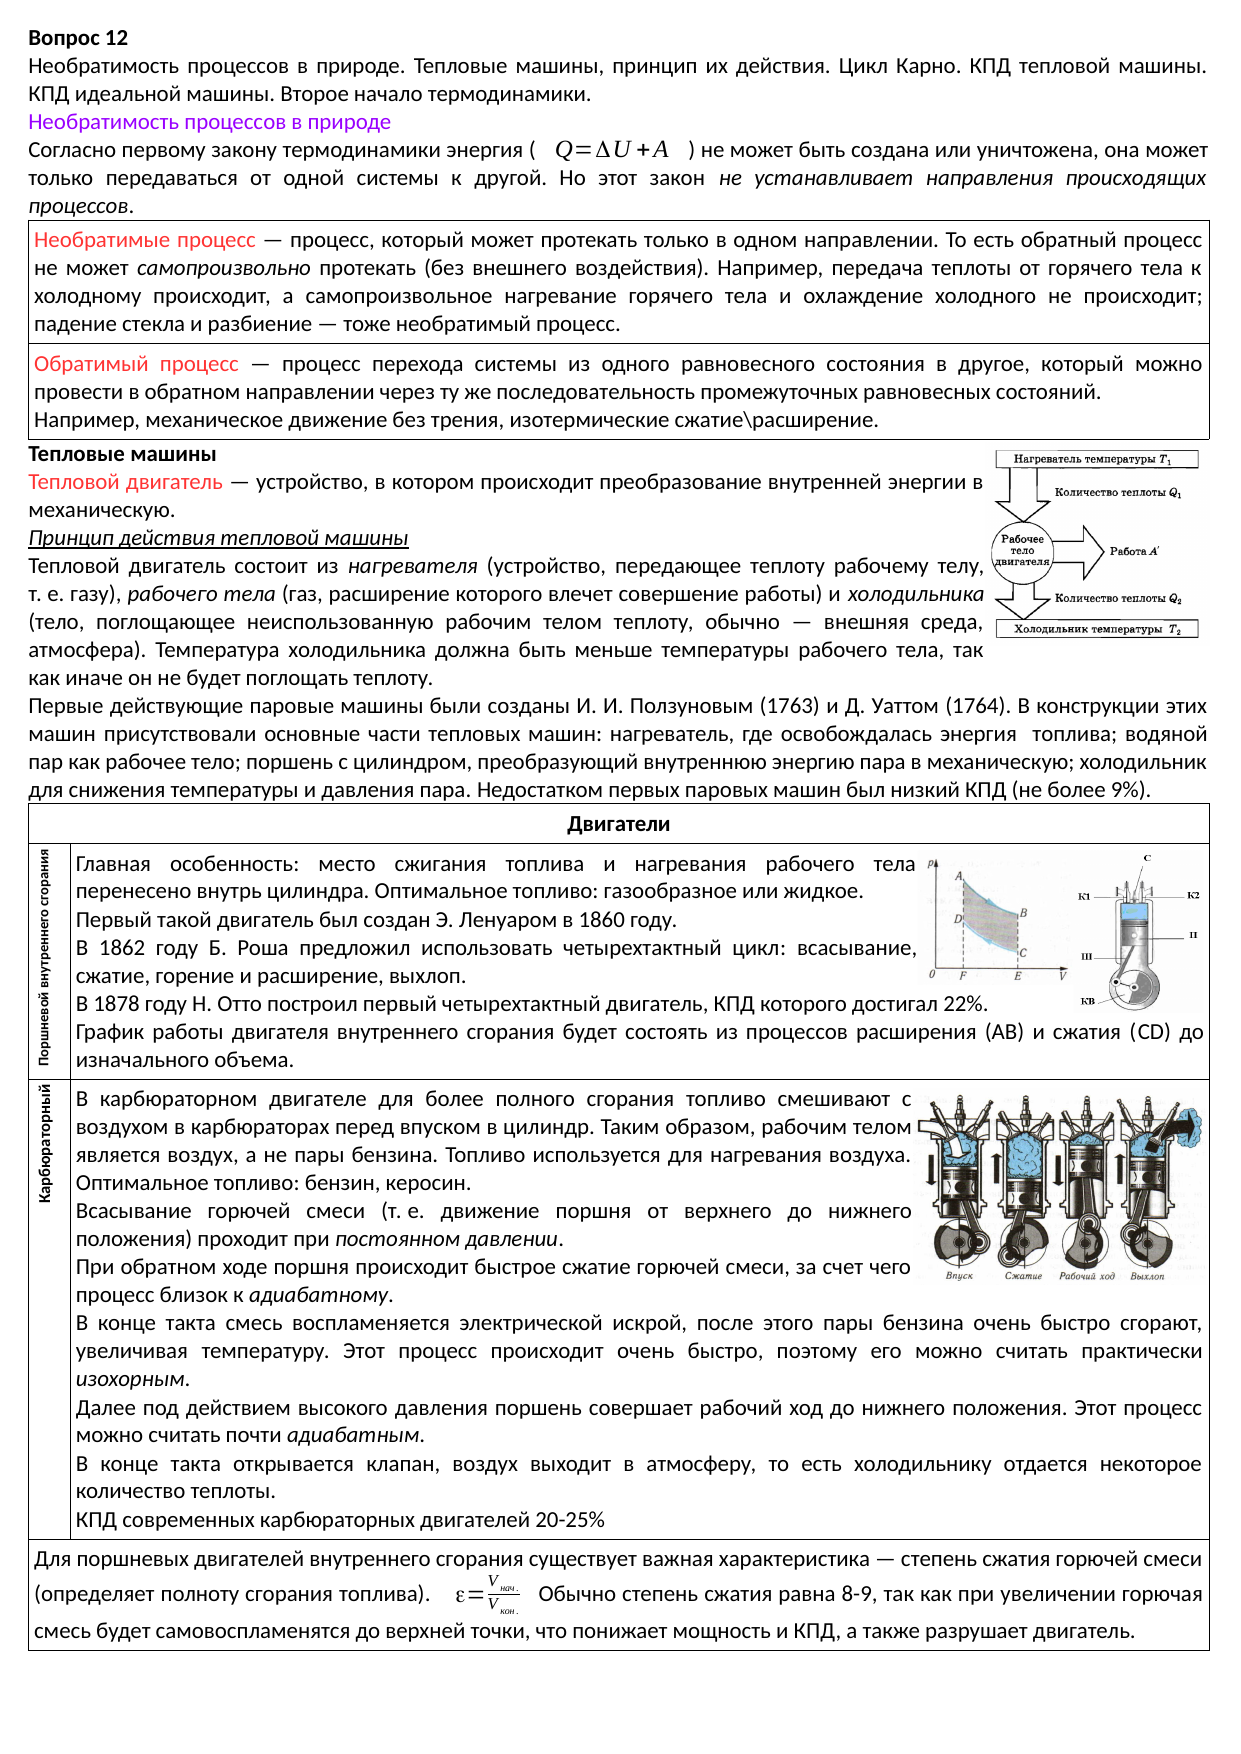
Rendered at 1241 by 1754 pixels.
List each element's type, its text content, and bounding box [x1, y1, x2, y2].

text Необратимость процессов в природе [28, 107, 1209, 136]
text Согласно первому закону термодинамики энергия () не может быть создана или уничтожена, она может только передаваться от одной системы к другой. Но этот закон не устанавливает направления происходящих процессов. [28, 136, 1209, 219]
text Вопрос 12 [28, 23, 1209, 51]
text Необратимость процессов в природе. Тепловые машины, принцип их действия. Цикл Карно. КПД тепловой машины. КПД идеальной машины. Второе начало термодинамики. [28, 51, 1209, 107]
table_header Двигатели [29, 804, 1209, 843]
table_cell Главная особенность: место сжигания топлива и нагревания рабочего тела перенесено внутрь цилиндра. Оптимальное топливо: газообразное или жидкое. Первый такой двигатель был создан Э. Ленуаром в 1860 году. В 1862 году Б. Роша предложил использовать четырехтактный цикл: всасывание, сжатие, горение и расширение, выхлоп. В 1878 году Н. Отто построил первый четырехтактный двигатель, КПД которого достигал 22%. График работы двигателя внутреннего сгорания будет состоять из процессов расширения (АВ) и сжатия (CD) до изначального объема. [71, 844, 1209, 1078]
text Тепловые машины [28, 440, 1209, 467]
table_cell В карбюраторном двигателе для более полного сгорания топливо смешивают с воздухом в карбюраторах перед впуском в цилиндр. Таким образом, рабочим телом является воздух, а не пары бензина. Топливо используется для нагревания воздуха. Оптимальное топливо: бензин, керосин. Всасывание горючей смеси (т. е. движение поршня от верхнего до нижнего положения) проходит при постоянном давлении. При обратном ходе поршня происходит быстрое сжатие горючей смеси, за счет чего процесс близок к адиабатному. В конце такта смесь воспламеняется электрической искрой, после этого пары бензина очень быстро сгорают, увеличивая температуру. Этот процесс происходит очень быстро, поэтому его можно считать практически изохорным. Далее под действием высокого давления поршень совершает рабочий ход до нижнего положения. Этот процесс можно считать почти адиабатным. В конце такта открывается клапан, воздух выходит в атмосферу, то есть холодильнику отдается некоторое количество теплоты. КПД современных карбюраторных двигателей 20-25% [71, 1080, 1209, 1538]
text Принцип действия тепловой машины [28, 523, 984, 551]
text Тепловой двигатель состоит из нагревателя (устройство, передающее теплоту рабочему телу, т. е. газу), рабочего тела (газ, расширение которого влечет совершение работы) и холодильника (тело, поглощающее неиспользованную рабочим телом теплоту, обычно — внешняя среда, атмосфера). Температура холодильника должна быть меньше температуры рабочего тела, так как иначе он не будет поглощать теплоту. [28, 551, 1209, 691]
table_cell Поршневой внутреннего сгорания [29, 844, 70, 1078]
picture [912, 1088, 1094, 1285]
table_cell Для поршневых двигателей внутреннего сгорания существует важная характеристика — степень сжатия горючей смеси (определяет полноту сгорания топлива). Обычно степень сжатия равна 8-9, так как при увеличении горючая смесь будет самовоспламенятся до верхней точки, что понижает мощность и КПД, а также разрушает двигатель. [29, 1540, 1209, 1650]
table_header Необратимые процесс — процесс, который может протекать только в одном направлении. То есть обратный процесс не может самопроизвольно протекать (без внешнего воздействия). Например, передача теплоты от горячего тела к холодному происходит, а самопроизвольное нагревание горячего тела и охлаждение холодного не происходит; падение стекла и разбиение — тоже необратимый процесс. [29, 221, 1209, 343]
picture [984, 442, 1210, 646]
text Тепловой двигатель — устройство, в котором происходит преобразование внутренней энергии в механическую. [28, 467, 984, 523]
picture [917, 850, 1074, 985]
table_cell Обратимый процесс — процесс перехода системы из одного равновесного состояния в другое, который можно провести в обратном направлении через ту же последовательность промежуточных равновесных состояний. Например, механическое движение без трения, изотермические сжатие\расширение. [29, 344, 1209, 439]
table_cell Карбюраторный [29, 1080, 70, 1538]
text Первые действующие паровые машины были созданы И. И. Ползуновым (1763) и Д. Уаттом (1764). В конструкции этих машин присутствовали основные части тепловых машин: нагреватель, где освобождалась энергия топлива; водяной пар как рабочее тело; поршень с цилиндром, преобразующий внутреннюю энергию пара в механическую; холодильник для снижения температуры и давления пара. Недостатком первых паровых машин был низкий КПД (не более 9%). [28, 691, 1209, 803]
